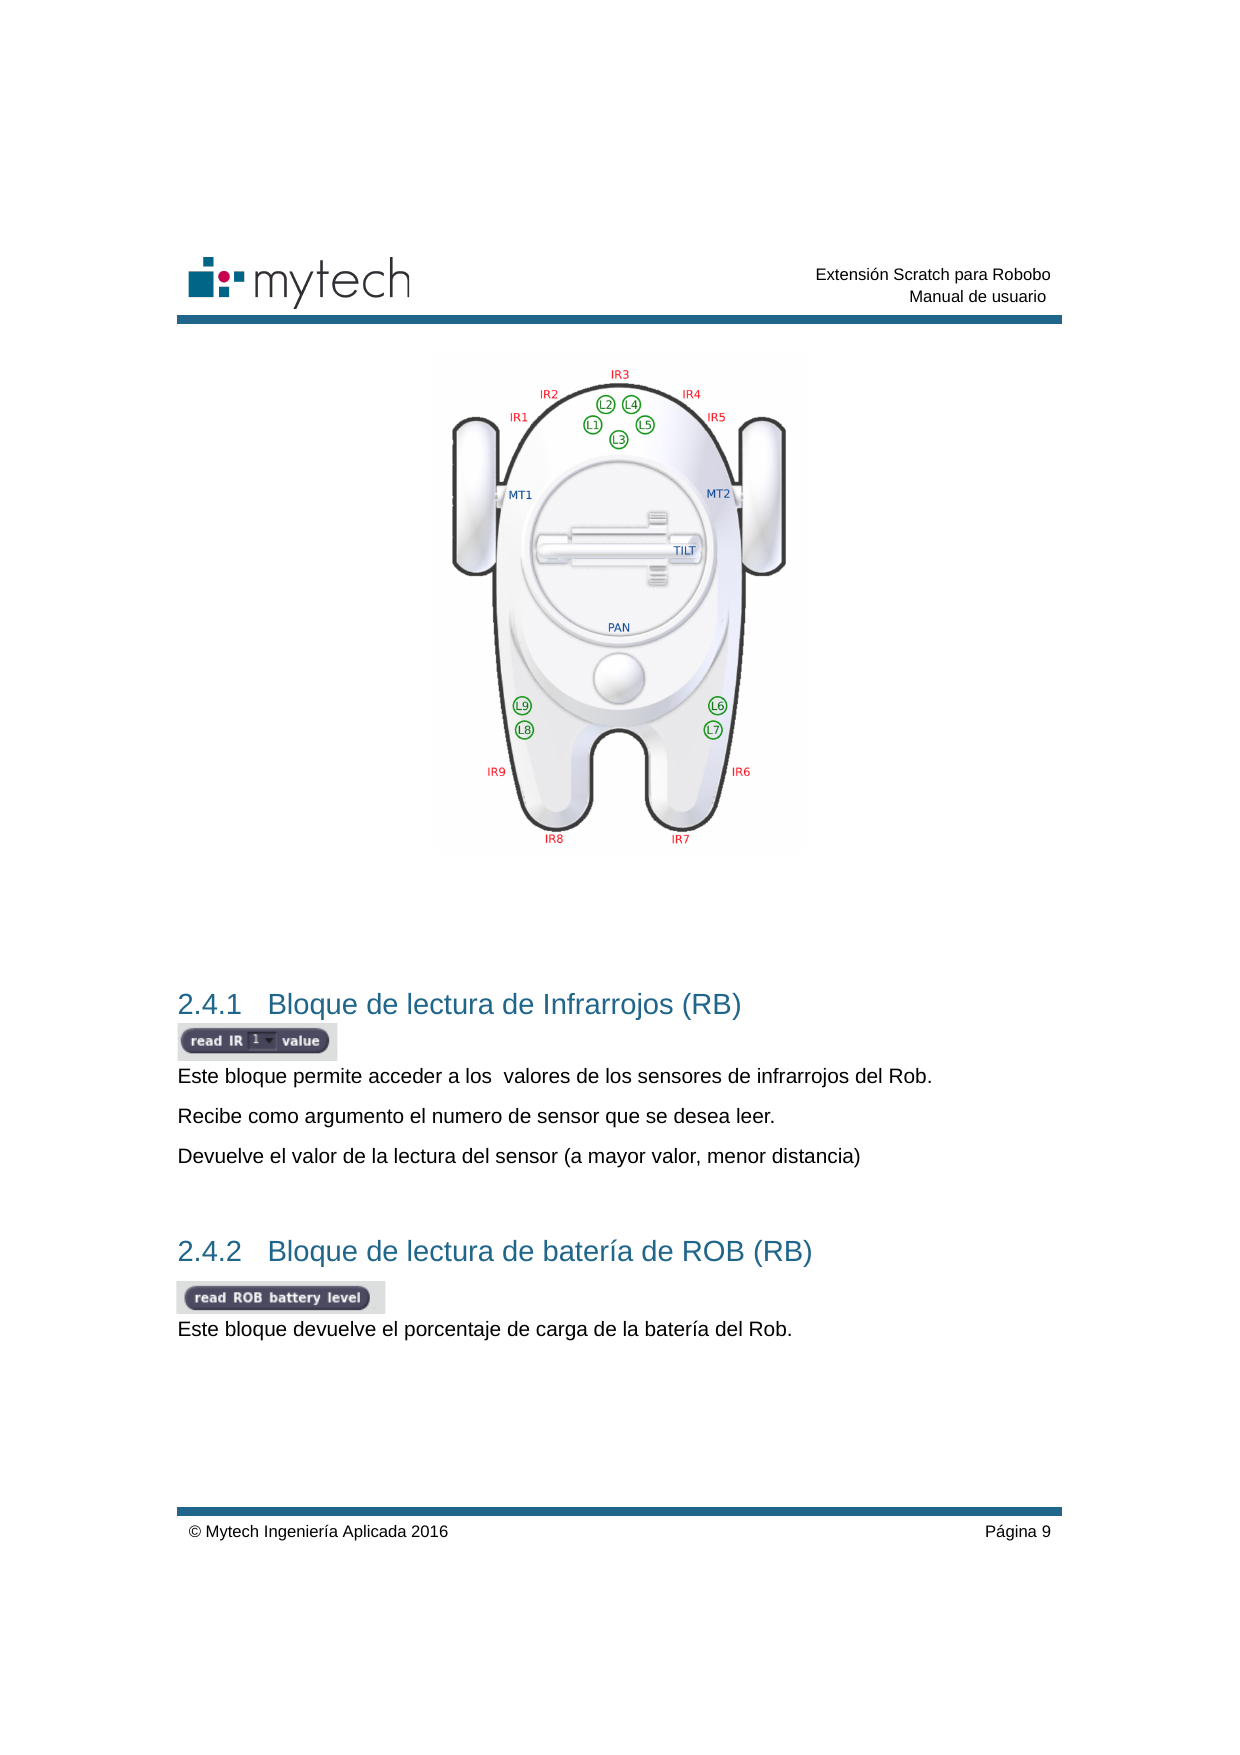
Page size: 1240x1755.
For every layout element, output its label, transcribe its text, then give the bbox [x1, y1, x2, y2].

subtitle Bloque de lectura de batería de ROB (RB) [177, 1234, 1062, 1267]
text Recibe como argumento el numero de sensor que se desea leer. [177, 1104, 1062, 1128]
subtitle Bloque de lectura de Infrarrojos (RB) [177, 987, 1062, 1021]
text Este bloque devuelve el porcentaje de carga de la batería del Rob. [177, 1272, 1062, 1341]
text Devuelve el valor de la lectura del sensor (a mayor valor, menor distancia) [177, 1144, 1062, 1168]
text Este bloque permite acceder a los valores de los sensores de infrarrojos del Rob. [177, 1026, 1062, 1088]
